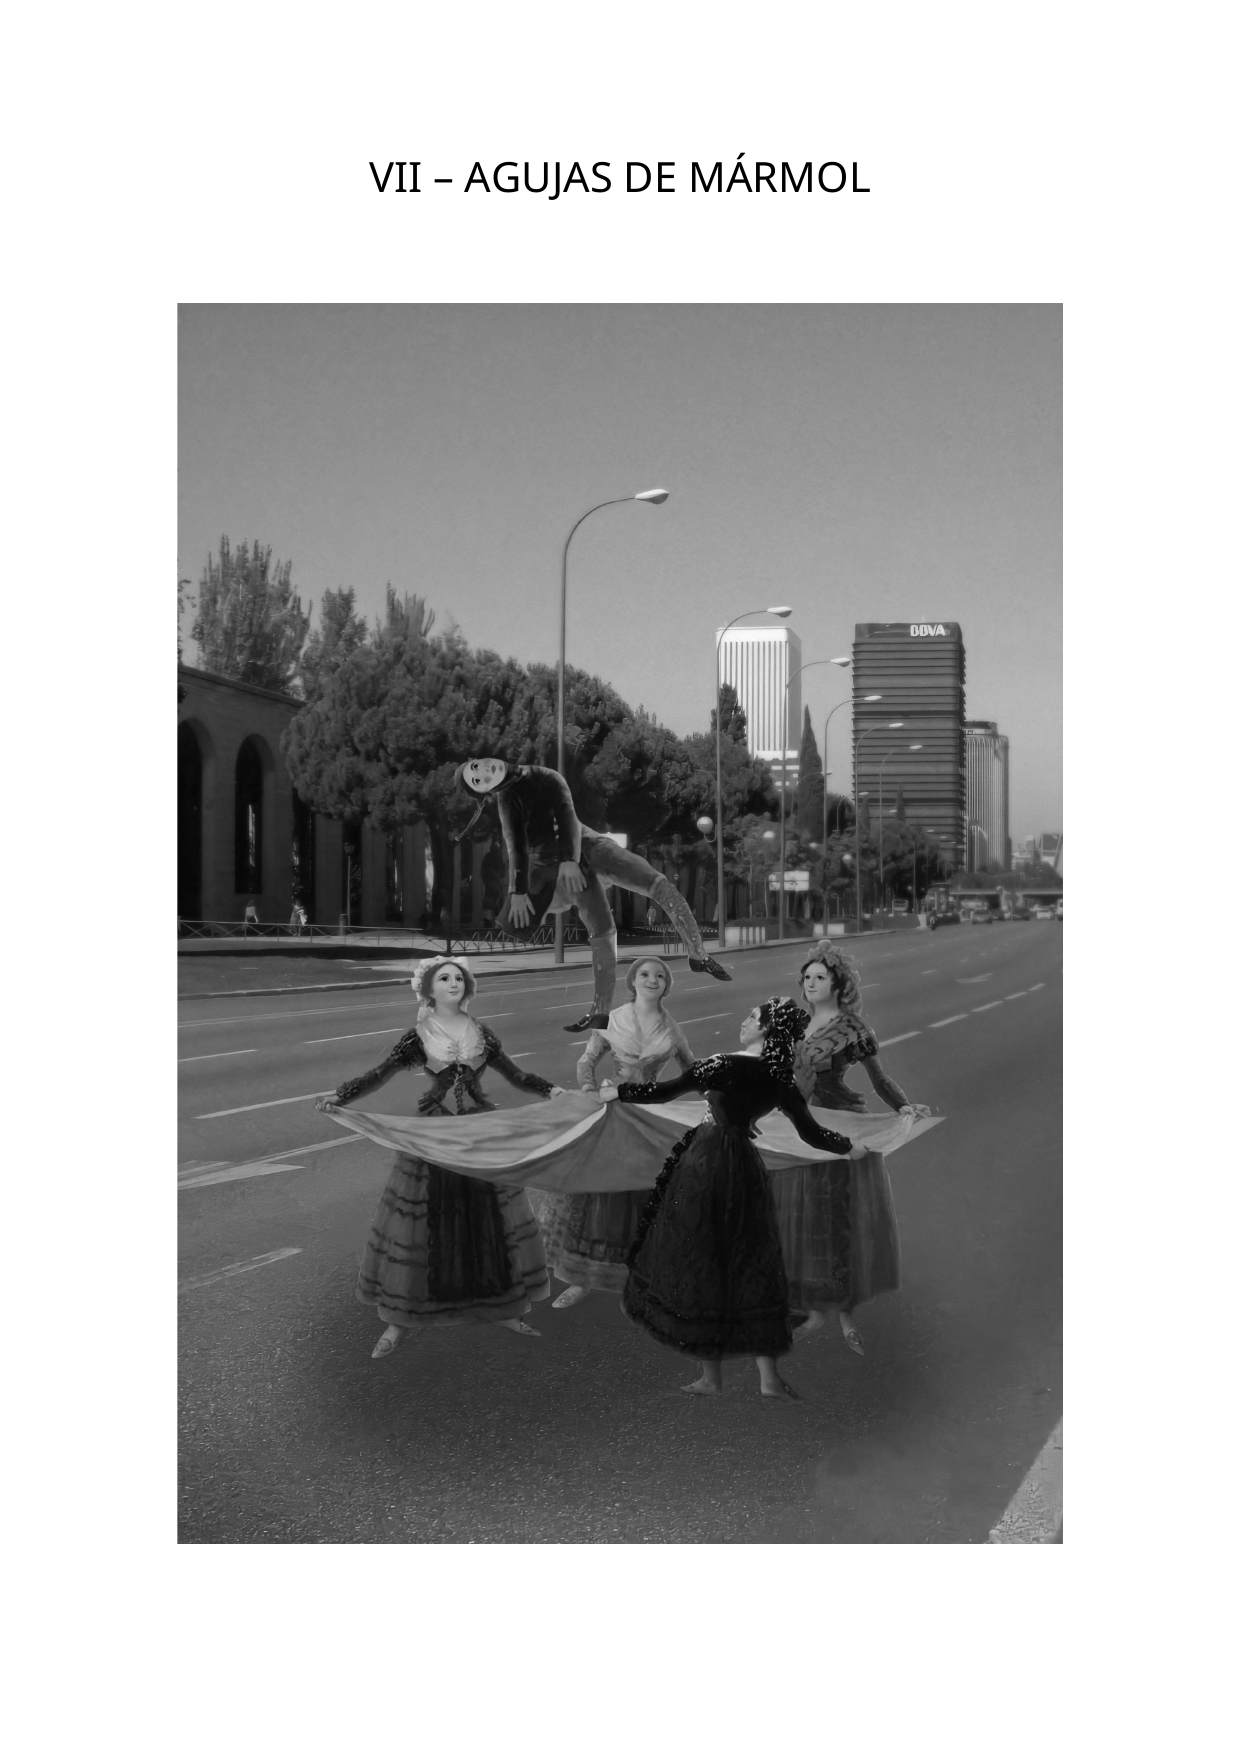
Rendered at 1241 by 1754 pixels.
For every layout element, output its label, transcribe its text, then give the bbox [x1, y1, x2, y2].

picture [177, 303, 1063, 1544]
text VII – AGUJAS DE MÁRMOL [177, 148, 1063, 204]
